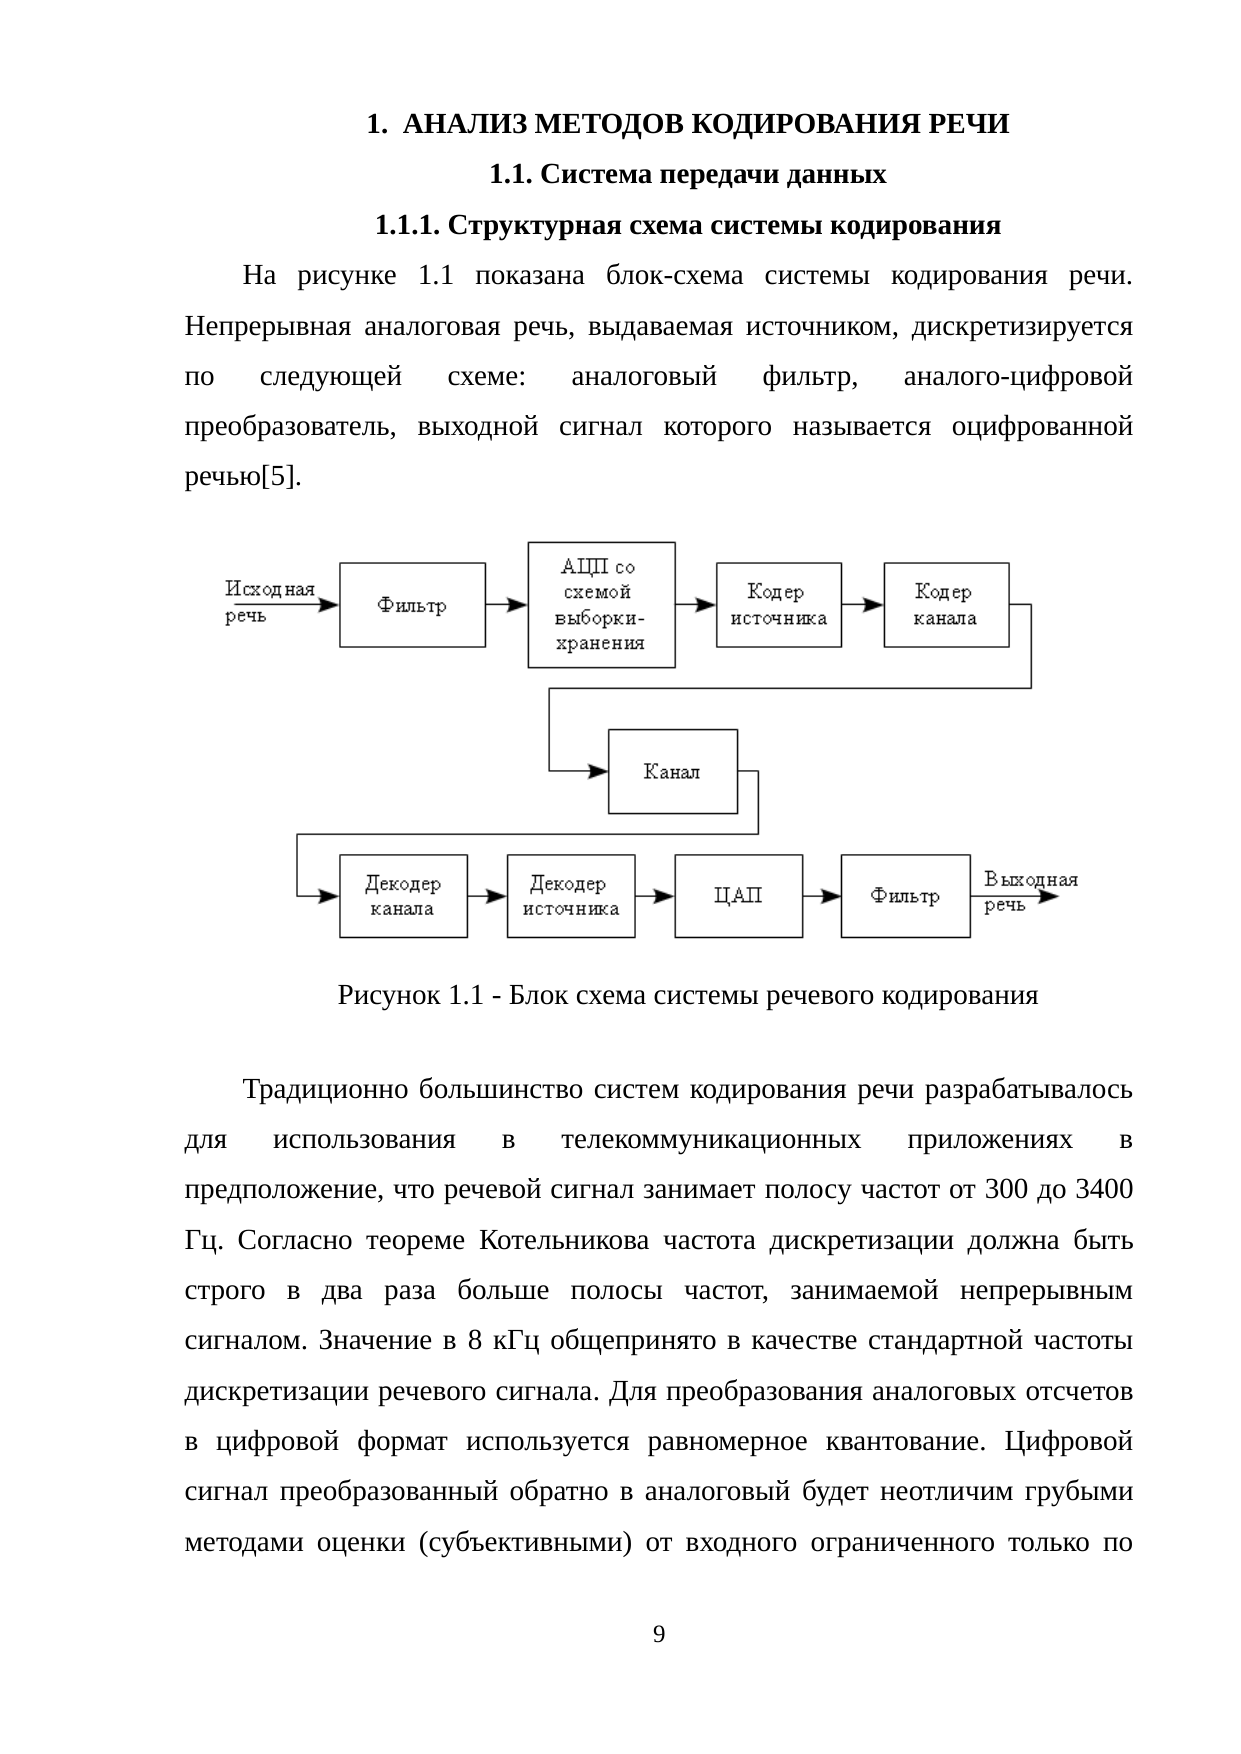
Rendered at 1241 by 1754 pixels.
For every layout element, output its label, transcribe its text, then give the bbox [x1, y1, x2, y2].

text 1.1. Система передачи данных [184, 157, 1134, 190]
text На рисунке 1.1 показана блок-схема системы кодирования речи. Непрерывная аналоговая речь, выдаваемая источником, дискретизируется по следующей схеме: аналоговый фильтр, аналого-цифровой преобразователь, выходной сигнал которого называется оцифрованной речью[5]. [184, 257, 1134, 492]
text 1.1.1. Структурная схема системы кодирования [184, 207, 1134, 241]
text Традиционно большинство систем кодирования речи разрабатывалось для использования в телекоммуникационных приложениях в предположение, что речевой сигнал занимает полосу частот от 300 до 3400 Гц. Согласно теореме Котельникова частота дискретизации должна быть строго в два раза больше полосы частот, занимаемой непрерывным сигналом. Значение в 8 кГц общепринято в качестве стандартной частоты дискретизации речевого сигнала. Для преобразования аналоговых отсчетов в цифровой формат используется равномерное квантование. Цифровой сигнал преобразованный обратно в аналоговый будет неотличим грубыми методами оценки (субъективными) от входного ограниченного только по [184, 1071, 1134, 1557]
text 1. АНАЛИЗ МЕТОДОВ КОДИРОВАНИЯ РЕЧИ [184, 106, 1134, 140]
picture [212, 524, 1107, 959]
text Рисунок 1.1 - Блок схема системы речевого кодирования [184, 509, 1134, 1011]
